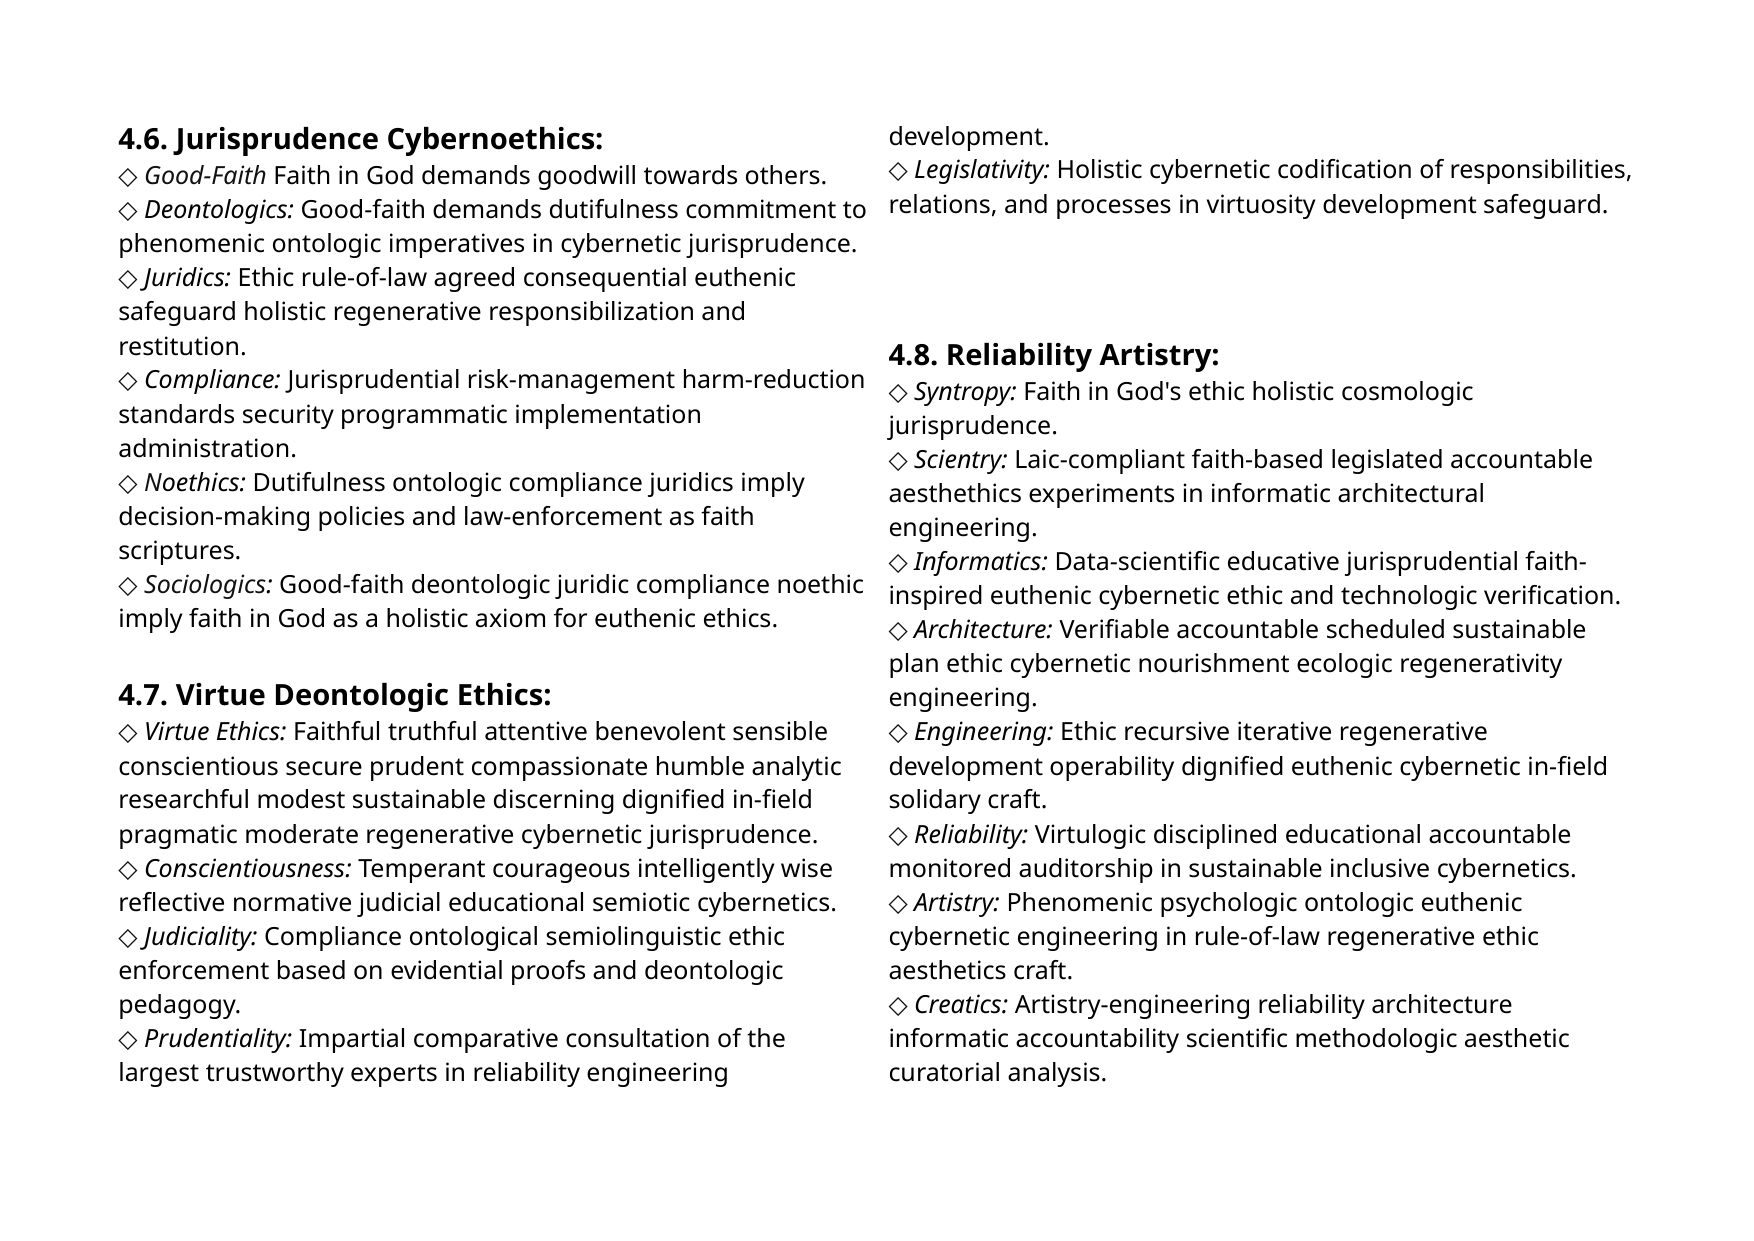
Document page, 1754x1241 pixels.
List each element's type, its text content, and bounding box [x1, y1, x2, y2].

text ◇ Judiciality: Compliance ontological semiolinguistic ethic enforcement based on evidential proofs and deontologic pedagogy. [118, 918, 870, 1021]
text 4.6. Jurisprudence Cybernoethics: [118, 118, 870, 158]
text ◇ Deontologics: Good-faith demands dutifulness commitment to phenomenic ontologic imperatives in cybernetic jurisprudence. [118, 192, 870, 260]
text 4.7. Virtue Deontologic Ethics: [118, 674, 870, 714]
text ◇ Prudentiality: Impartial comparative consultation of the largest trustworthy experts in reliability engineering [118, 1021, 870, 1089]
text ◇ Legislativity: Holistic cybernetic codification of responsibilities, relations, and processes in virtuosity development safeguard. [888, 152, 1636, 220]
text ◇ Artistry: Phenomenic psychologic ontologic euthenic cybernetic engineering in rule-of-law regenerative ethic aesthetics craft. [888, 884, 1636, 987]
text ◇ Virtue Ethics: Faithful truthful attentive benevolent sensible conscientious secure prudent compassionate humble analytic researchful modest sustainable discerning dignified in-field pragmatic moderate regenerative cybernetic jurisprudence. [118, 714, 870, 850]
text ◇ Sociologics: Good-faith deontologic juridic compliance noethic imply faith in God as a holistic axiom for euthenic ethics. [118, 567, 870, 635]
text ◇ Juridics: Ethic rule-of-law agreed consequential euthenic safeguard holistic regenerative responsibilization and restitution. [118, 260, 870, 362]
text ◇ Informatics: Data-scientific educative jurisprudential faith-inspired euthenic cybernetic ethic and technologic verification. [888, 544, 1636, 612]
text 4.8. Reliability Artistry: [888, 334, 1636, 373]
text development. [888, 118, 1636, 152]
text ◇ Good-Faith Faith in God demands goodwill towards others. [118, 158, 870, 192]
text ◇ Architecture: Verifiable accountable scheduled sustainable plan ethic cybernetic nourishment ecologic regenerativity engineering. [888, 612, 1636, 714]
text ◇ Creatics: Artistry-engineering reliability architecture informatic accountability scientific methodologic aesthetic curatorial analysis. [888, 987, 1636, 1089]
text ◇ Noethics: Dutifulness ontologic compliance juridics imply decision-making policies and law-enforcement as faith scriptures. [118, 464, 870, 567]
text ◇ Conscientiousness: Temperant courageous intelligently wise reflective normative judicial educational semiotic cybernetics. [118, 850, 870, 918]
text ◇ Compliance: Jurisprudential risk-management harm-reduction standards security programmatic implementation administration. [118, 362, 870, 464]
text ◇ Scientry: Laic-compliant faith-based legislated accountable aesthethics experiments in informatic architectural engineering. [888, 442, 1636, 544]
text ◇ Syntropy: Faith in God's ethic holistic cosmologic jurisprudence. [888, 373, 1636, 442]
text ◇ Reliability: Virtulogic disciplined educational accountable monitored auditorship in sustainable inclusive cybernetics. [888, 816, 1636, 884]
text ◇ Engineering: Ethic recursive iterative regenerative development operability dignified euthenic cybernetic in-field solidary craft. [888, 714, 1636, 816]
